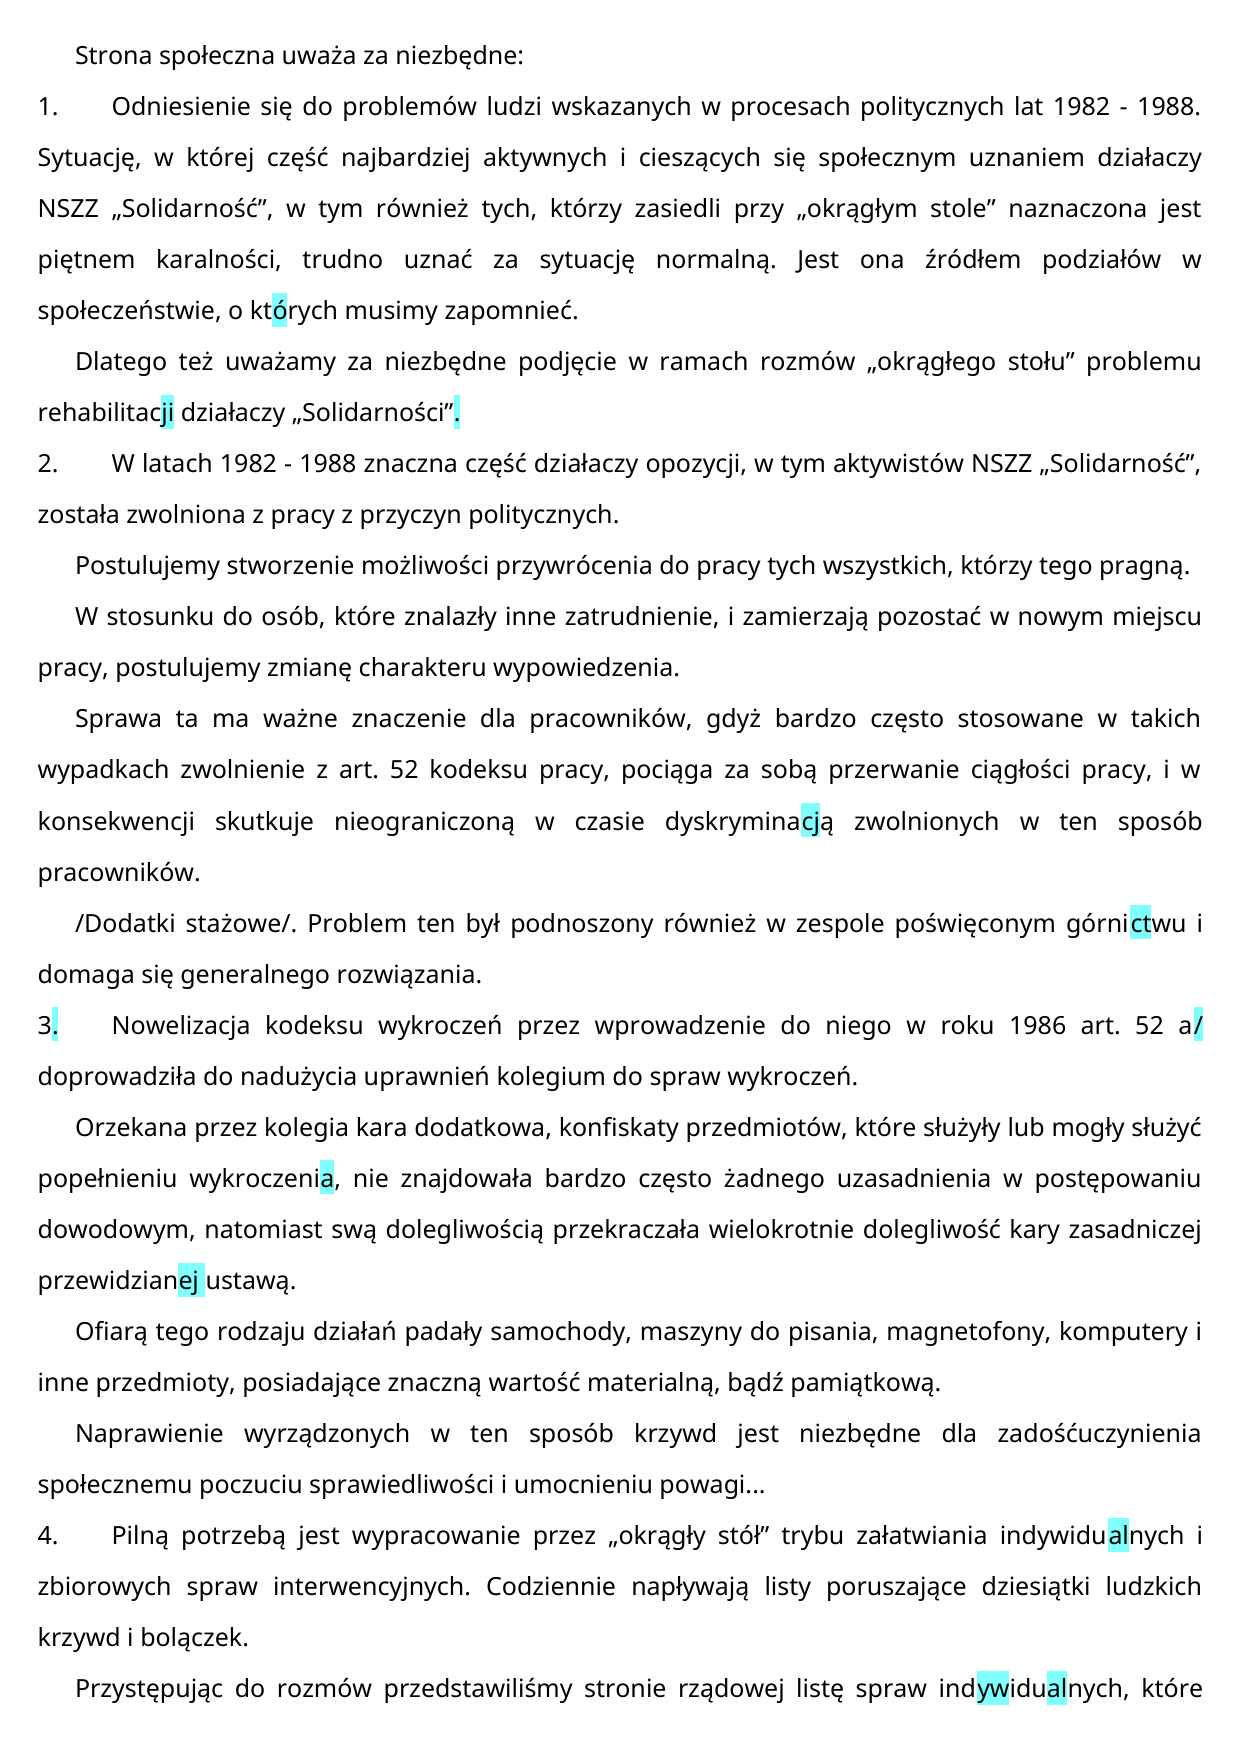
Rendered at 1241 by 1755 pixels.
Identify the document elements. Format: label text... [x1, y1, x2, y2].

text 2. W latach 1982 - 1988 znaczna część działaczy opozycji, w tym aktywistów NSZZ „Solidarność”, została zwolniona z pracy z przyczyn politycznych. [37, 446, 1203, 531]
text Przystępując do rozmów przedstawiliśmy stronie rządowej listę spraw indywidualnych, które [37, 1671, 1203, 1705]
text 3. Nowelizacja kodeksu wykroczeń przez wprowadzenie do niego w roku 1986 art. 52 a/ doprowadziła do nadużycia uprawnień kolegium do spraw wykroczeń. [37, 1007, 1203, 1092]
text 1. Odniesienie się do problemów ludzi wskazanych w procesach politycznych lat 1982 - 1988. Sytuację, w której część najbardziej aktywnych i cieszących się społecznym uznaniem działaczy NSZZ „Solidarność”, w tym również tych, którzy zasiedli przy „okrągłym stole” naznaczona jest piętnem karalności, trudno uznać za sytuację normalną. Jest ona źródłem podziałów w społeczeństwie, o których musimy zapomnieć. [37, 88, 1203, 327]
text Ofiarą tego rodzaju działań padały samochody, maszyny do pisania, magnetofony, komputery i inne przedmioty, posiadające znaczną wartość materialną, bądź pamiątkową. [37, 1313, 1203, 1399]
text Sprawa ta ma ważne znaczenie dla pracowników, gdyż bardzo często stosowane w takich wypadkach zwolnienie z art. 52 kodeksu pracy, pociąga za sobą przerwanie ciągłości pracy, i w konsekwencji skutkuje nieograniczoną w czasie dyskryminacją zwolnionych w ten sposób pracowników. [37, 701, 1203, 888]
text 4. Pilną potrzebą jest wypracowanie przez „okrągły stół” trybu załatwiania indywidualnych i zbiorowych spraw interwencyjnych. Codziennie napływają listy poruszające dziesiątki ludzkich krzywd i bolączek. [37, 1518, 1203, 1654]
text /Dodatki stażowe/. Problem ten był podnoszony również w zespole poświęconym górnictwu i domaga się generalnego rozwiązania. [37, 905, 1203, 990]
text Naprawienie wyrządzonych w ten sposób krzywd jest niezbędne dla zadośćuczynienia społecznemu poczuciu sprawiedliwości i umocnieniu powagi... [37, 1416, 1203, 1501]
text W stosunku do osób, które znalazły inne zatrudnienie, i zamierzają pozostać w nowym miejscu pracy, postulujemy zmianę charakteru wypowiedzenia. [37, 599, 1203, 684]
text Strona społeczna uważa za niezbędne: [37, 37, 1203, 72]
text Dlatego też uważamy za niezbędne podjęcie w ramach rozmów „okrągłego stołu” problemu rehabilitacji działaczy „Solidarności”. [37, 344, 1203, 429]
text Postulujemy stworzenie możliwości przywrócenia do pracy tych wszystkich, którzy tego pragną. [37, 548, 1203, 582]
text Orzekana przez kolegia kara dodatkowa, konfiskaty przedmiotów, które służyły lub mogły służyć popełnieniu wykroczenia, nie znajdowała bardzo często żadnego uzasadnienia w postępowaniu dowodowym, natomiast swą dolegliwością przekraczała wielokrotnie dolegliwość kary zasadniczej przewidzianej ustawą. [37, 1109, 1203, 1297]
